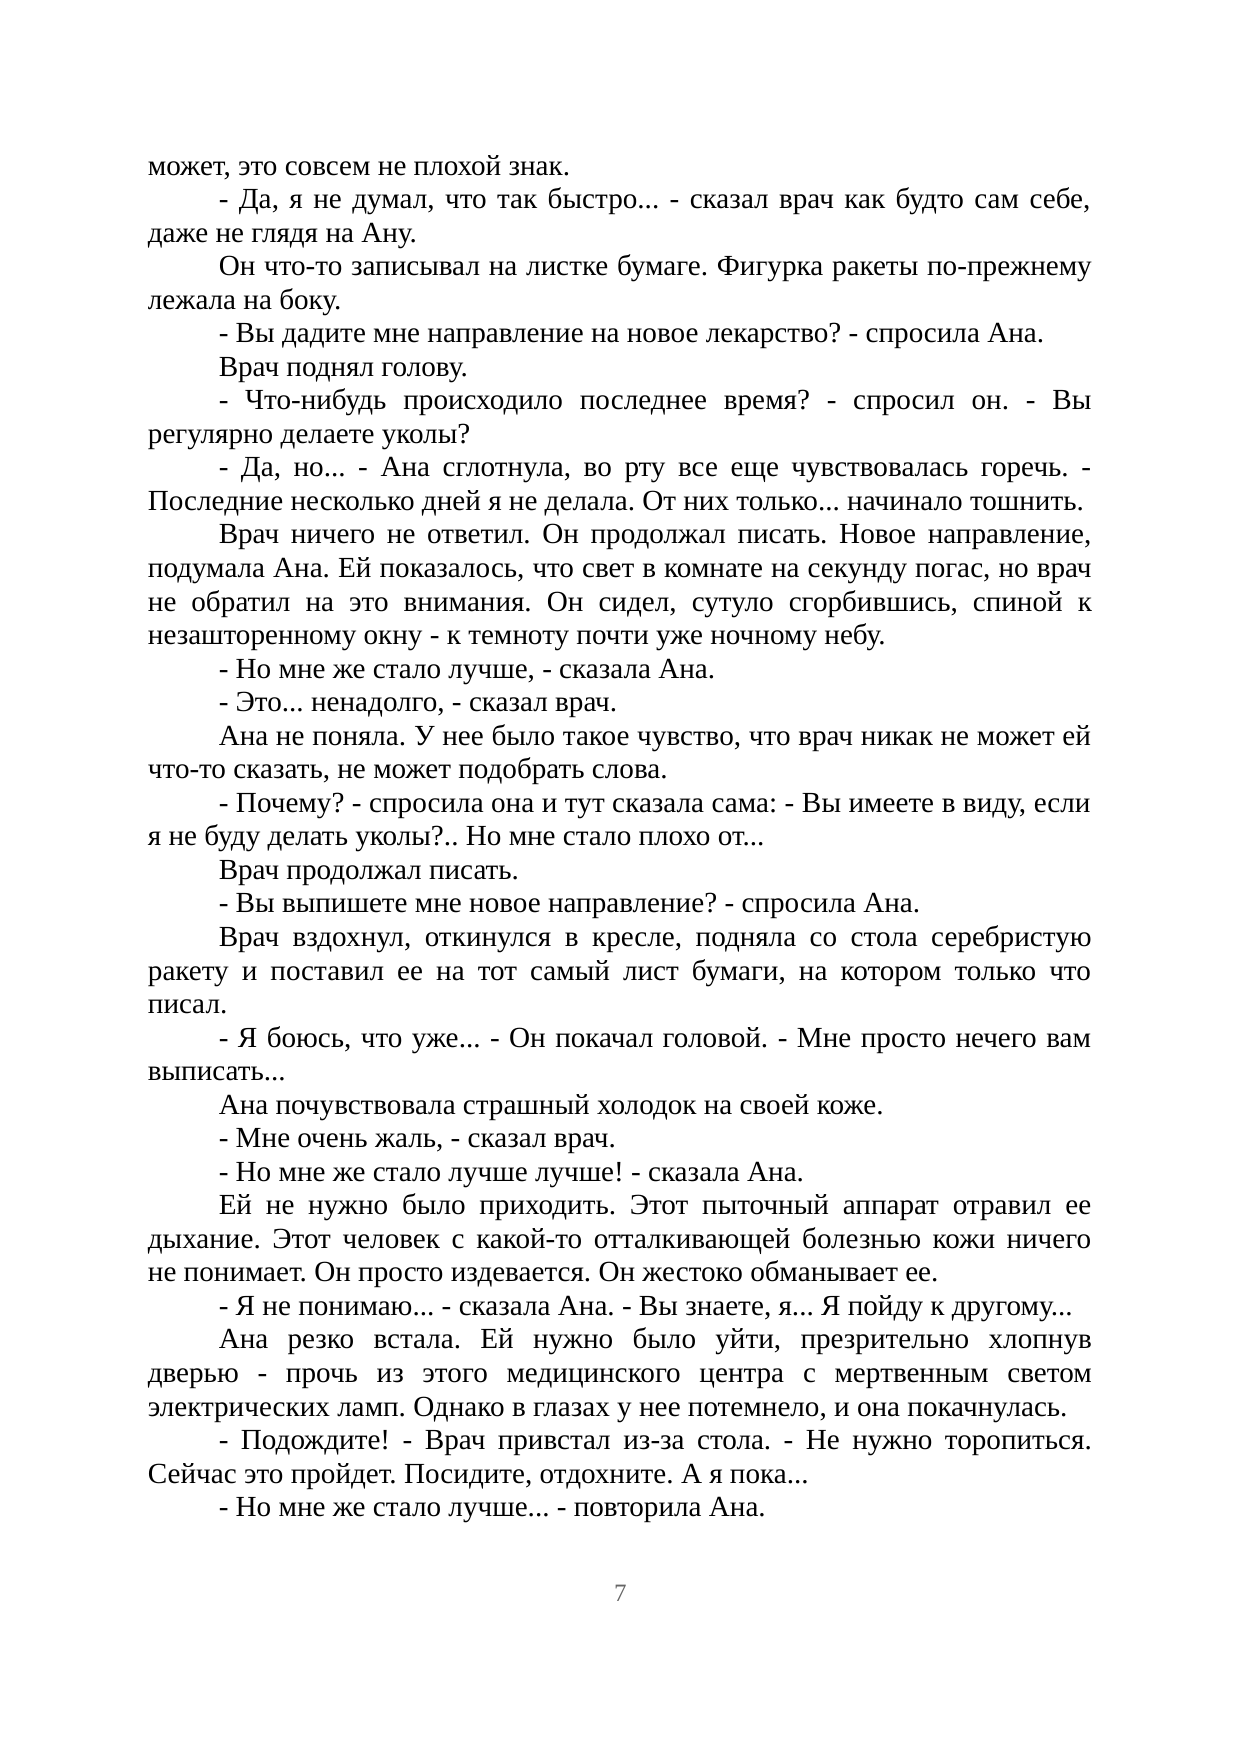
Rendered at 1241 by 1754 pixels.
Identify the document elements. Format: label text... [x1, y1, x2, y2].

text - Я не понимаю... - сказала Ана. - Вы знаете, я... Я пойду к другому... [148, 1288, 1093, 1322]
text Он что-то записывал на листке бумаге. Фигурка ракеты по-прежнему лежала на боку. [148, 248, 1093, 315]
text - Что-нибудь происходило последнее время? - спросил он. - Вы регулярно делаете уколы? [148, 382, 1093, 449]
text Ана резко встала. Ей нужно было уйти, презрительно хлопнув дверью - прочь из этого медицинского центра с мертвенным светом электрических ламп. Однако в глазах у нее потемнело, и она покачнулась. [148, 1322, 1093, 1422]
text - Вы дадите мне направление на новое лекарство? - спросила Ана. [148, 315, 1093, 349]
text Ана не поняла. У нее было такое чувство, что врач никак не может ей что-то сказать, не может подобрать слова. [148, 718, 1093, 785]
text Врач ничего не ответил. Он продолжал писать. Новое направление, подумала Ана. Ей показалось, что свет в комнате на секунду погас, но врач не обратил на это внимания. Он сидел, сутуло сгорбившись, спиной к незашторенному окну - к темноту почти уже ночному небу. [148, 517, 1093, 651]
text - Я боюсь, что уже... - Он покачал головой. - Мне просто нечего вам выписать... [148, 1020, 1093, 1087]
text - Но мне же стало лучше лучше! - сказала Ана. [148, 1154, 1093, 1187]
text - Да, я не думал, что так быстро... - сказал врач как будто сам себе, даже не глядя на Ану. [148, 181, 1093, 248]
text - Да, но... - Ана сглотнула, во рту все еще чувствовалась горечь. - Последние несколько дней я не делала. От них только... начинало тошнить. [148, 449, 1093, 517]
text Врач поднял голову. [148, 349, 1093, 382]
text Ей не нужно было приходить. Этот пыточный аппарат отравил ее дыхание. Этот человек с какой-то отталкивающей болезнью кожи ничего не понимает. Он просто издевается. Он жестоко обманывает ее. [148, 1187, 1093, 1288]
text Врач продолжал писать. [148, 852, 1093, 886]
text может, это совсем не плохой знак. [148, 148, 1093, 181]
text - Но мне же стало лучше... - повторила Ана. [148, 1489, 1093, 1523]
text - Вы выпишете мне новое направление? - спросила Ана. [148, 886, 1093, 919]
text - Но мне же стало лучше, - сказала Ана. [148, 651, 1093, 684]
text Врач вздохнул, откинулся в кресле, подняла со стола серебристую ракету и поставил ее на тот самый лист бумаги, на котором только что писал. [148, 919, 1093, 1020]
text - Это... ненадолго, - сказал врач. [148, 684, 1093, 718]
text - Подождите! - Врач привстал из-за стола. - Не нужно торопиться. Сейчас это пройдет. Посидите, отдохните. А я пока... [148, 1422, 1093, 1489]
text - Почему? - спросила она и тут сказала сама: - Вы имеете в виду, если я не буду делать уколы?.. Но мне стало плохо от... [148, 785, 1093, 852]
text - Мне очень жаль, - сказал врач. [148, 1120, 1093, 1154]
text Ана почувствовала страшный холодок на своей коже. [148, 1087, 1093, 1120]
